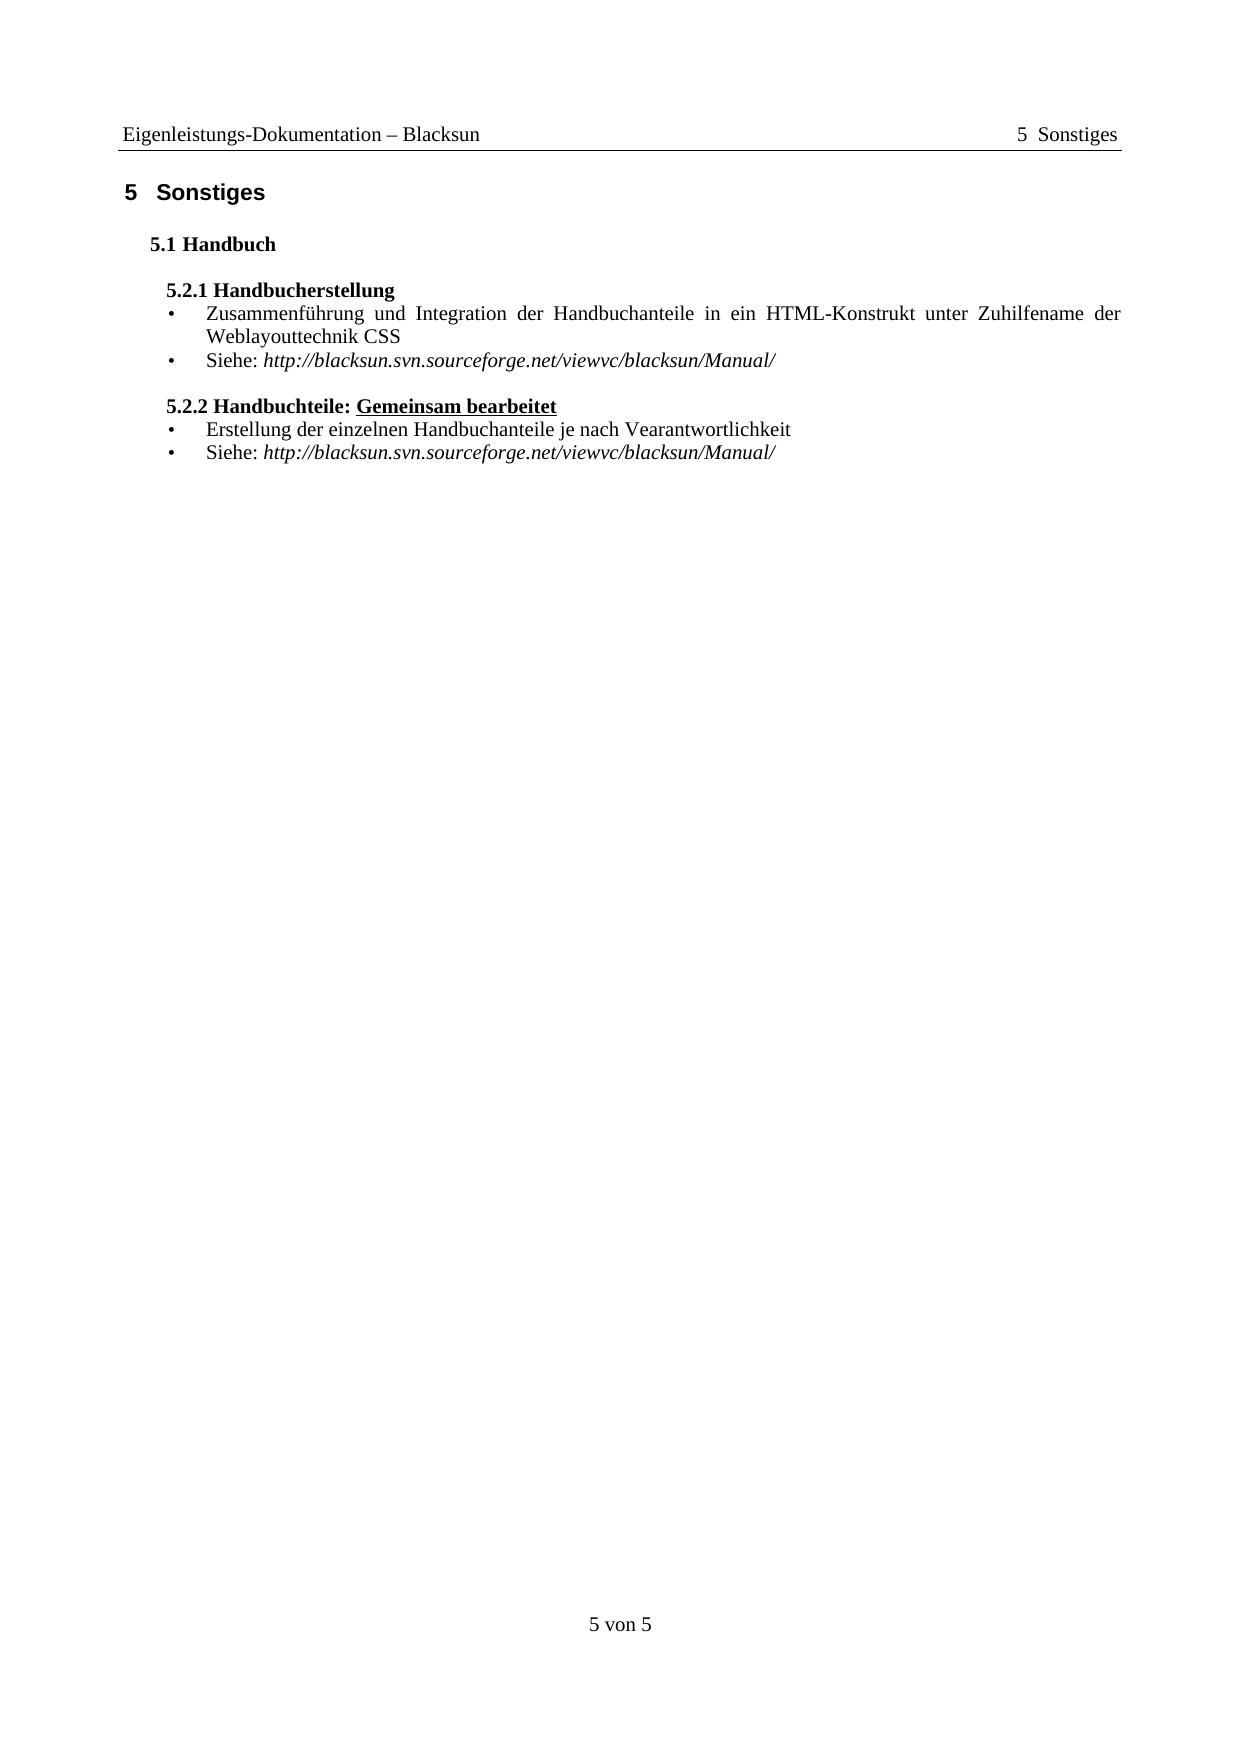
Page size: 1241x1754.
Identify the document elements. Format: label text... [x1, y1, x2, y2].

list Erstellung der einzelnen Handbuchanteile je nach Vearantwortlichkeit [168, 418, 1122, 441]
list Zusammenführung und Integration der Handbuchanteile in ein HTML-Konstrukt unter Zuhilfename der Weblayouttechnik CSS [168, 302, 1122, 348]
list Siehe: http://blacksun.svn.sourceforge.net/viewvc/blacksun/Manual/ [168, 348, 1122, 372]
subtitle Handbuchteile: Gemeinsam bearbeitet [161, 395, 1122, 418]
subtitle Sonstiges [118, 179, 1122, 205]
subtitle Handbuch [145, 233, 1122, 256]
list Siehe: http://blacksun.svn.sourceforge.net/viewvc/blacksun/Manual/ [168, 441, 1122, 464]
subtitle Handbucherstellung [161, 279, 1122, 302]
